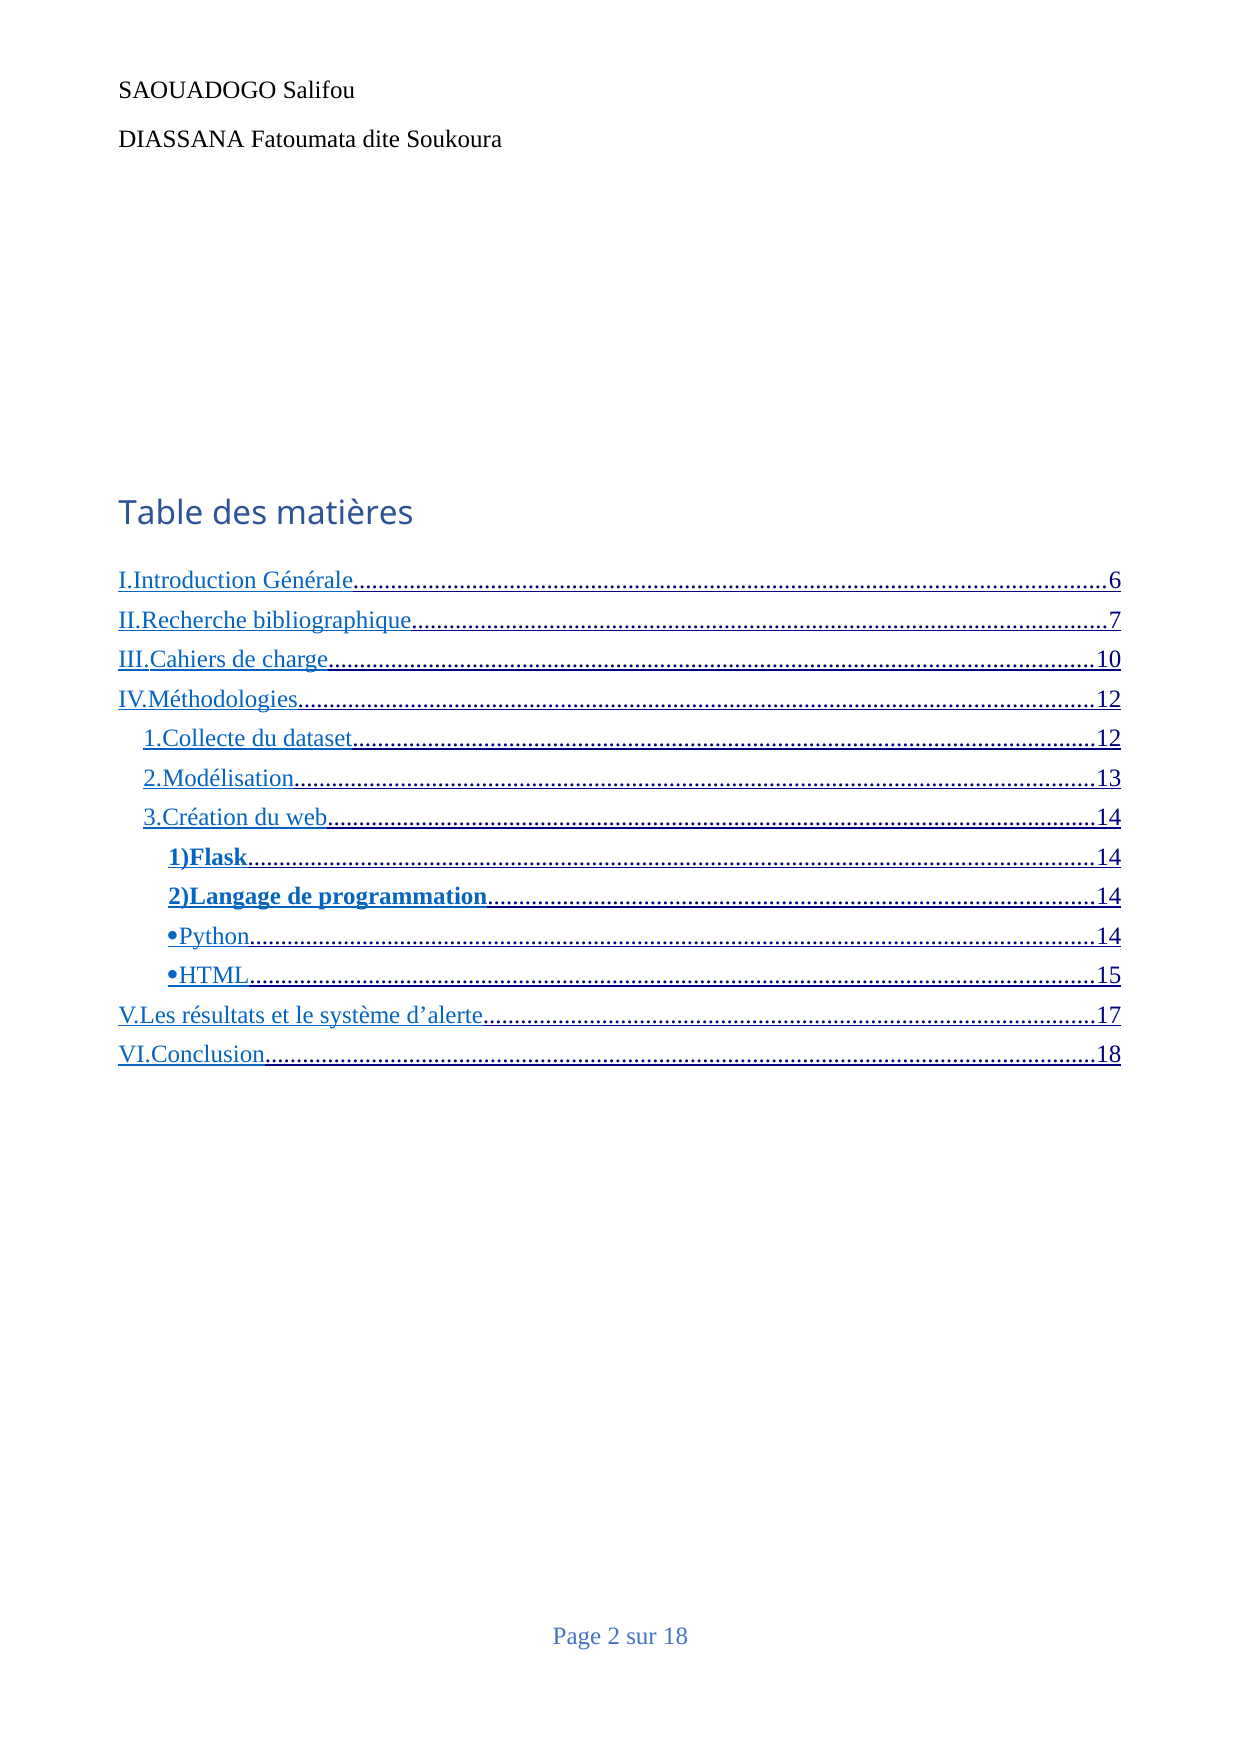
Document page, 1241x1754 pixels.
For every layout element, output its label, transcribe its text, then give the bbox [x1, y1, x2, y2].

text II. Recherche bibliographique 7 [118, 605, 1122, 634]
text VI. Conclusion 18 [118, 1039, 1122, 1068]
text 2. Modélisation 13 [143, 763, 1122, 792]
text III. Cahiers de charge 10 [118, 644, 1122, 673]
text Table des matières [118, 489, 1122, 534]
text DIASSANA Fatoumata dite Soukoura [118, 116, 1122, 156]
text IV. Méthodologies 12 [118, 684, 1122, 713]
text 1. Collecte du dataset 12 [143, 723, 1122, 752]
text 1) Flask 14 [168, 842, 1122, 871]
text I. Introduction Générale 6 [118, 566, 1122, 594]
text SAOUADOGO Salifou [118, 75, 1122, 104]
text  HTML 15 [168, 960, 1122, 989]
text 3. Création du web 14 [143, 802, 1122, 831]
text 2) Langage de programmation 14 [168, 881, 1122, 910]
text V. Les résultats et le système d’alerte 17 [118, 1000, 1122, 1029]
text  Python 14 [168, 921, 1122, 950]
